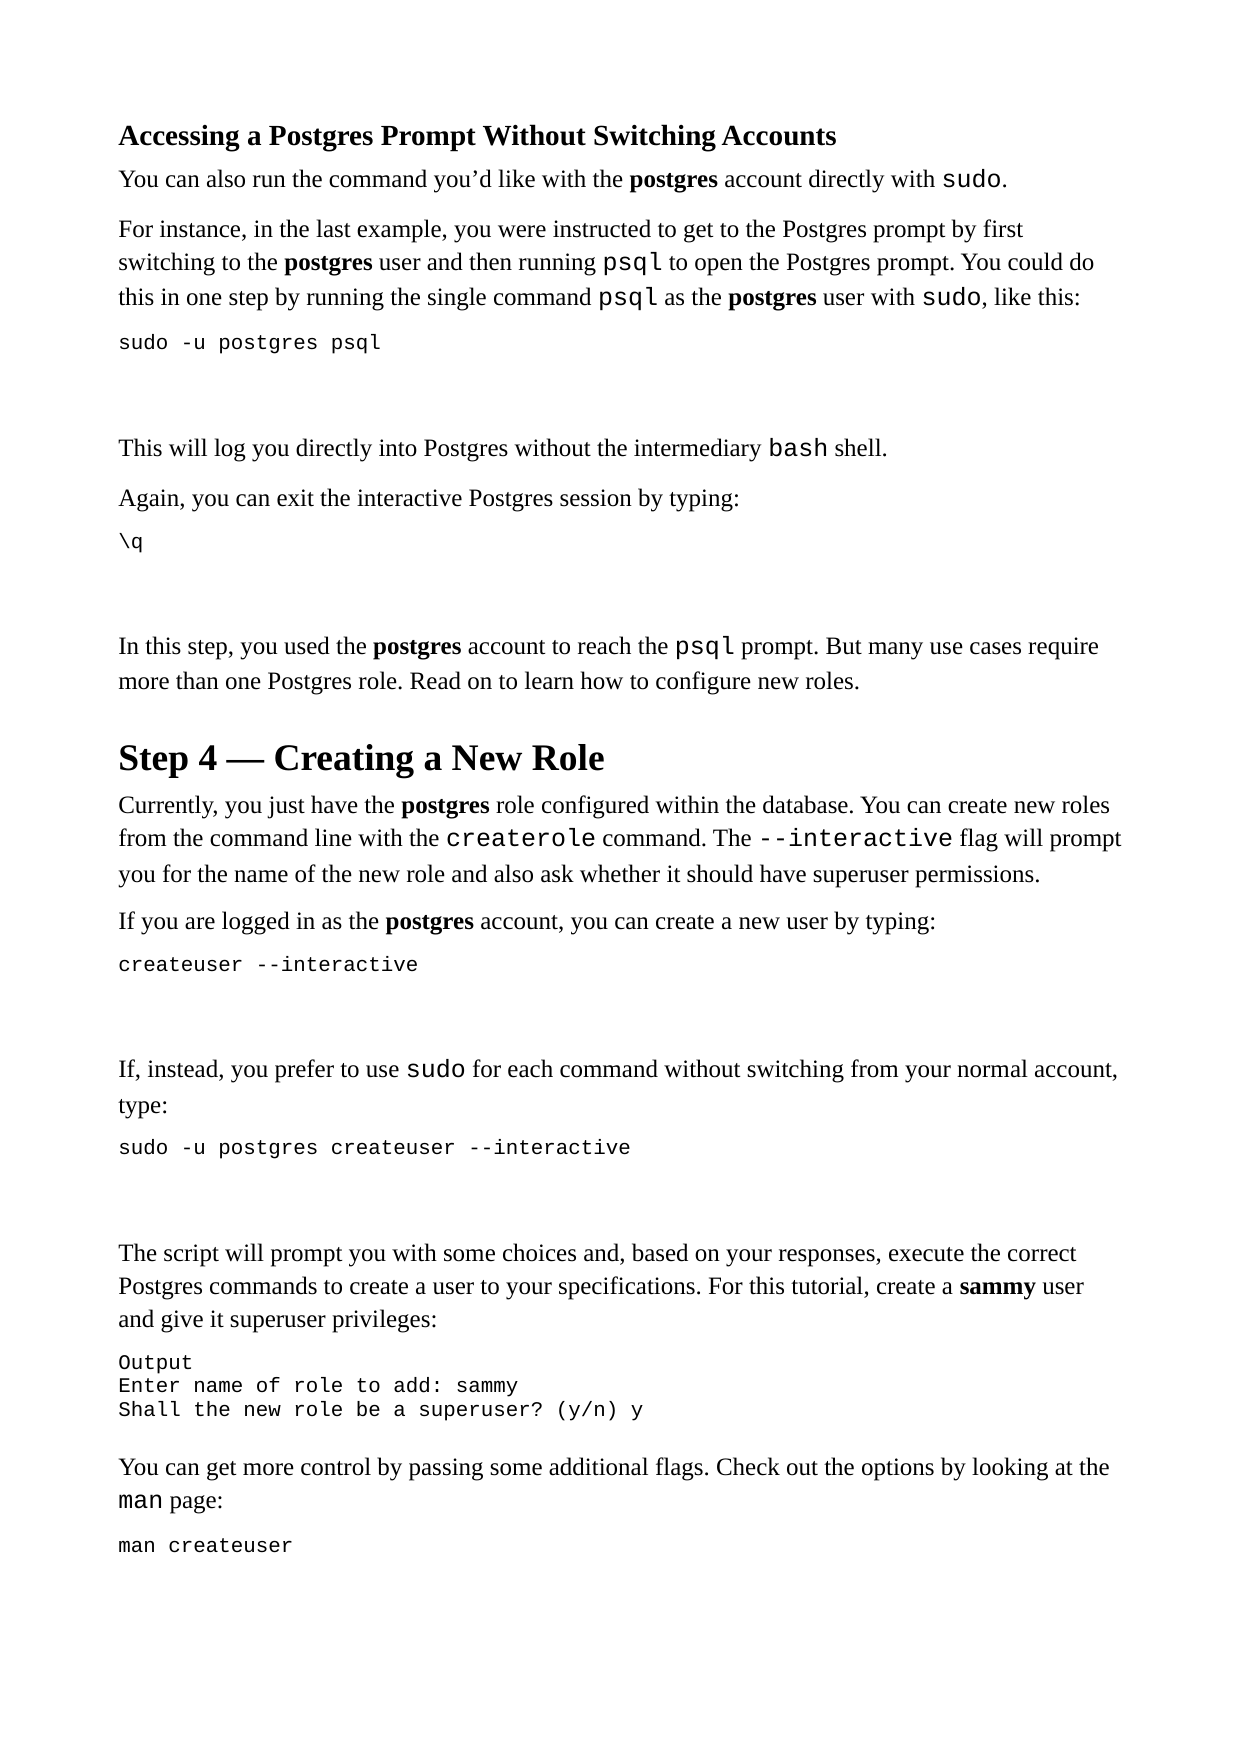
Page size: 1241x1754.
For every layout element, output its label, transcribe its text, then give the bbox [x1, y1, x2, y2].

text If, instead, you prefer to use sudo for each command without switching from your normal account, type: [118, 1054, 1122, 1118]
text Again, you can exit the interactive Postgres session by typing: [118, 483, 1122, 512]
subtitle Step 4 — Creating a New Role [118, 735, 1122, 778]
text Enter name of role to add: sammy [118, 1375, 1122, 1399]
text Output [118, 1352, 1122, 1375]
text For instance, in the last example, you were instructed to get to the Postgres prompt by first switching to the postgres user and then running psql to open the Postgres prompt. You could do this in one step by running the single command psql as the postgres user with sudo, like this: [118, 214, 1122, 313]
text \q [118, 531, 1122, 554]
text This will log you directly into Postgres without the intermediary bash shell. [118, 433, 1122, 464]
text sudo -u postgres psql [118, 332, 1122, 356]
text The script will prompt you with some choices and, based on your responses, execute the correct Postgres commands to create a user to your specifications. For this tutorial, create a sammy user and give it superuser privileges: [118, 1238, 1122, 1333]
text createuser --interactive [118, 954, 1122, 977]
text Shall the new role be a superuser? (y/n) y [118, 1399, 1122, 1423]
text You can also run the command you’d like with the postgres account directly with sudo. [118, 164, 1122, 195]
text sudo -u postgres createuser --interactive [118, 1137, 1122, 1161]
text man createuser [118, 1535, 1122, 1559]
text You can get more control by passing some additional flags. Check out the options by looking at the man page: [118, 1452, 1122, 1516]
text In this step, you used the postgres account to reach the psql prompt. But many use cases require more than one Postgres role. Read on to learn how to configure new roles. [118, 631, 1122, 695]
text If you are logged in as the postgres account, you can create a new user by typing: [118, 906, 1122, 935]
subtitle Accessing a Postgres Prompt Without Switching Accounts [118, 118, 1122, 152]
text Currently, you just have the postgres role configured within the database. You can create new roles from the command line with the createrole command. The --interactive flag will prompt you for the name of the new role and also ask whether it should have superuser permissions. [118, 791, 1122, 887]
